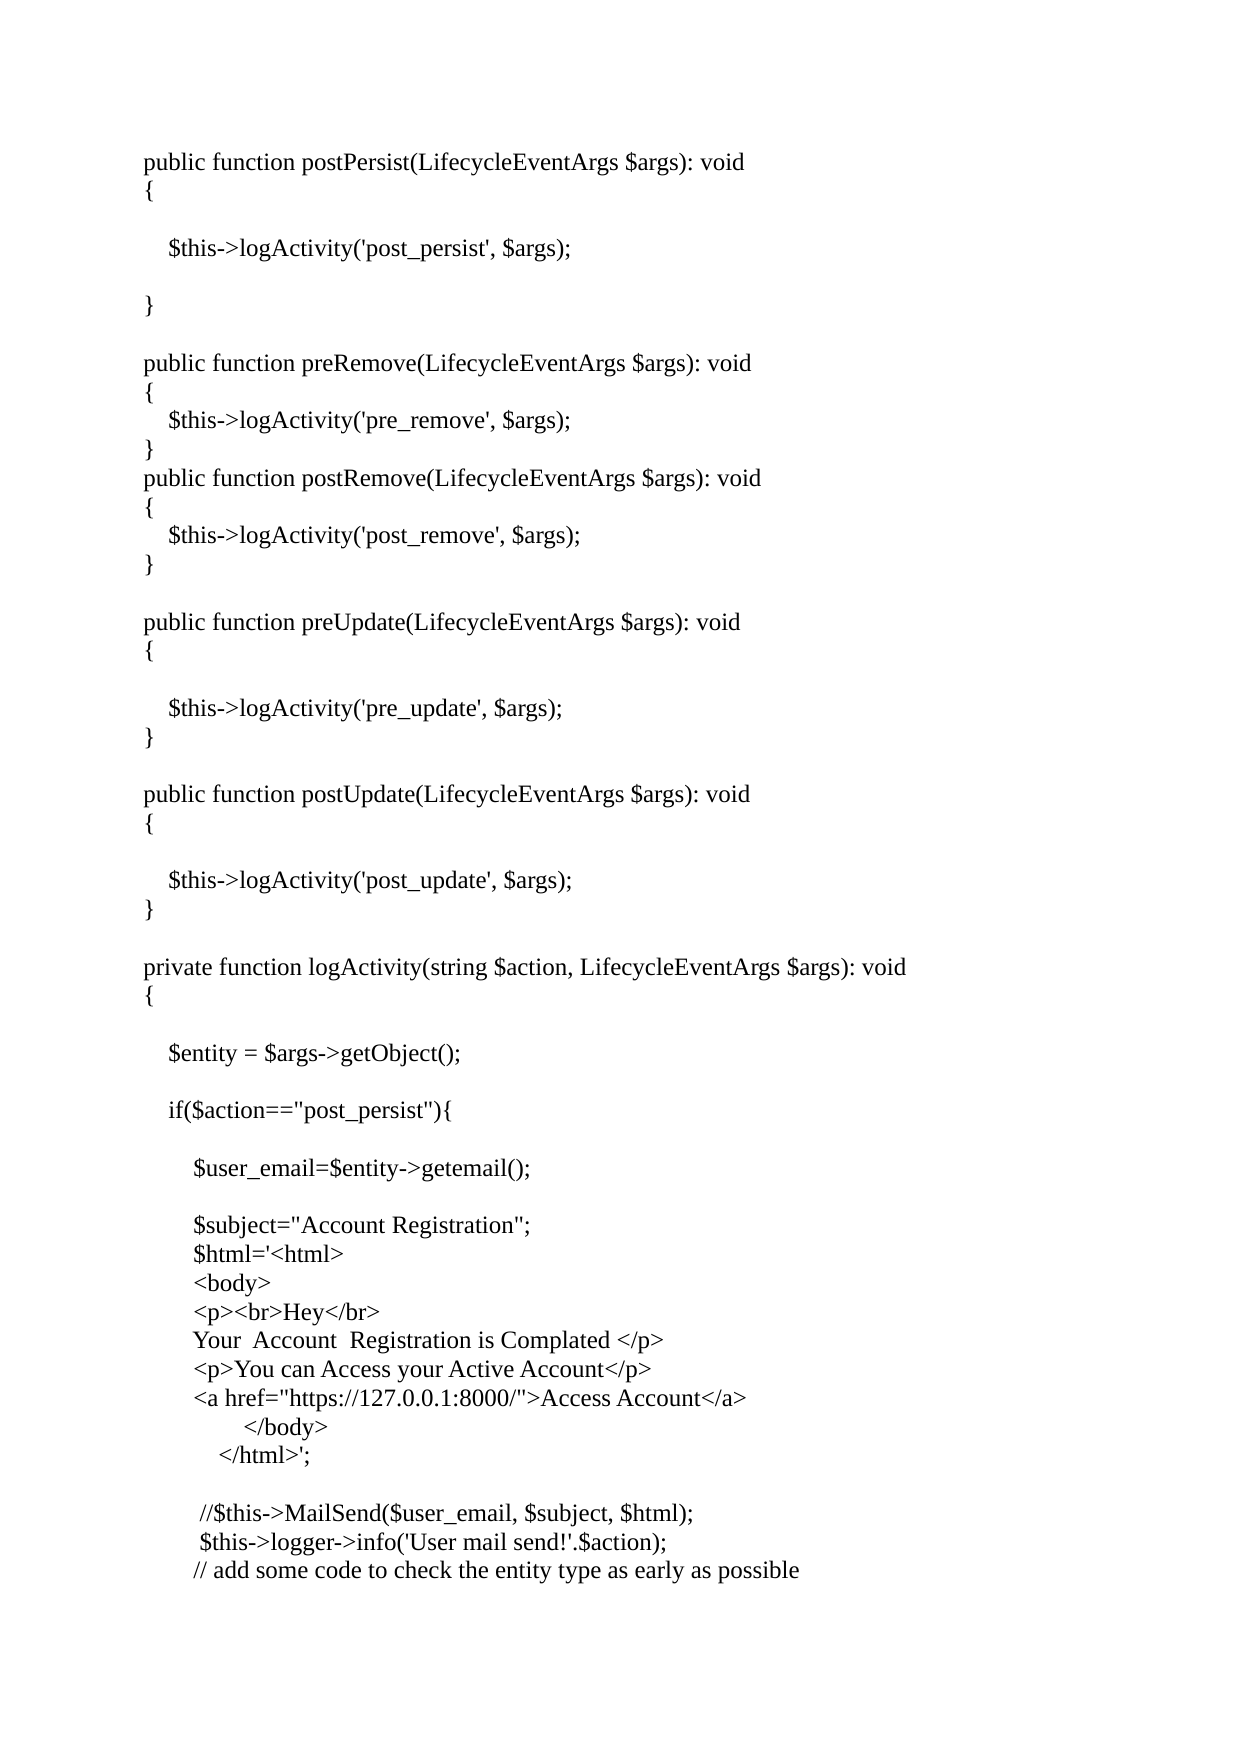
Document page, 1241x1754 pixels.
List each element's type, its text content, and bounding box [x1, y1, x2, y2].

text } [118, 894, 1122, 923]
text { [118, 636, 1122, 664]
text if($action=="post_persist"){ [118, 1096, 1122, 1124]
text } [118, 549, 1122, 578]
text $entity = $args->getObject(); [118, 1038, 1122, 1067]
text { [118, 492, 1122, 521]
text $this->logActivity('pre_remove', $args); [118, 406, 1122, 434]
text } [118, 722, 1122, 751]
text <p>You can Access your Active Account</p> [118, 1354, 1122, 1383]
text $subject="Account Registration"; [118, 1211, 1122, 1239]
text private function logActivity(string $action, LifecycleEventArgs $args): void [118, 952, 1122, 981]
text </html>'; [118, 1441, 1122, 1469]
text public function postPersist(LifecycleEventArgs $args): void [118, 147, 1122, 176]
text { [118, 176, 1122, 204]
text $this->logActivity('pre_update', $args); [118, 693, 1122, 722]
text } [118, 291, 1122, 319]
text public function preRemove(LifecycleEventArgs $args): void [118, 348, 1122, 377]
text <p><br>Hey</br> [118, 1297, 1122, 1326]
text </body> [118, 1412, 1122, 1441]
text // add some code to check the entity type as early as possible [118, 1556, 1122, 1584]
text <a href="https://127.0.0.1:8000/">Access Account</a> [118, 1383, 1122, 1412]
text $this->logActivity('post_remove', $args); [118, 521, 1122, 549]
text public function postRemove(LifecycleEventArgs $args): void [118, 463, 1122, 492]
text { [118, 377, 1122, 406]
text $this->logActivity('post_persist', $args); [118, 233, 1122, 262]
text public function preUpdate(LifecycleEventArgs $args): void [118, 607, 1122, 636]
text $this->logActivity('post_update', $args); [118, 866, 1122, 894]
text $this->logger->info('User mail send!'.$action); [118, 1527, 1122, 1556]
text public function postUpdate(LifecycleEventArgs $args): void [118, 779, 1122, 808]
text { [118, 808, 1122, 837]
text Your Account Registration is Complated </p> [118, 1326, 1122, 1354]
text <body> [118, 1268, 1122, 1297]
text { [118, 981, 1122, 1009]
text $user_email=$entity->getemail(); [118, 1153, 1122, 1182]
text } [118, 434, 1122, 463]
text $html='<html> [118, 1239, 1122, 1268]
text //$this->MailSend($user_email, $subject, $html); [118, 1498, 1122, 1527]
